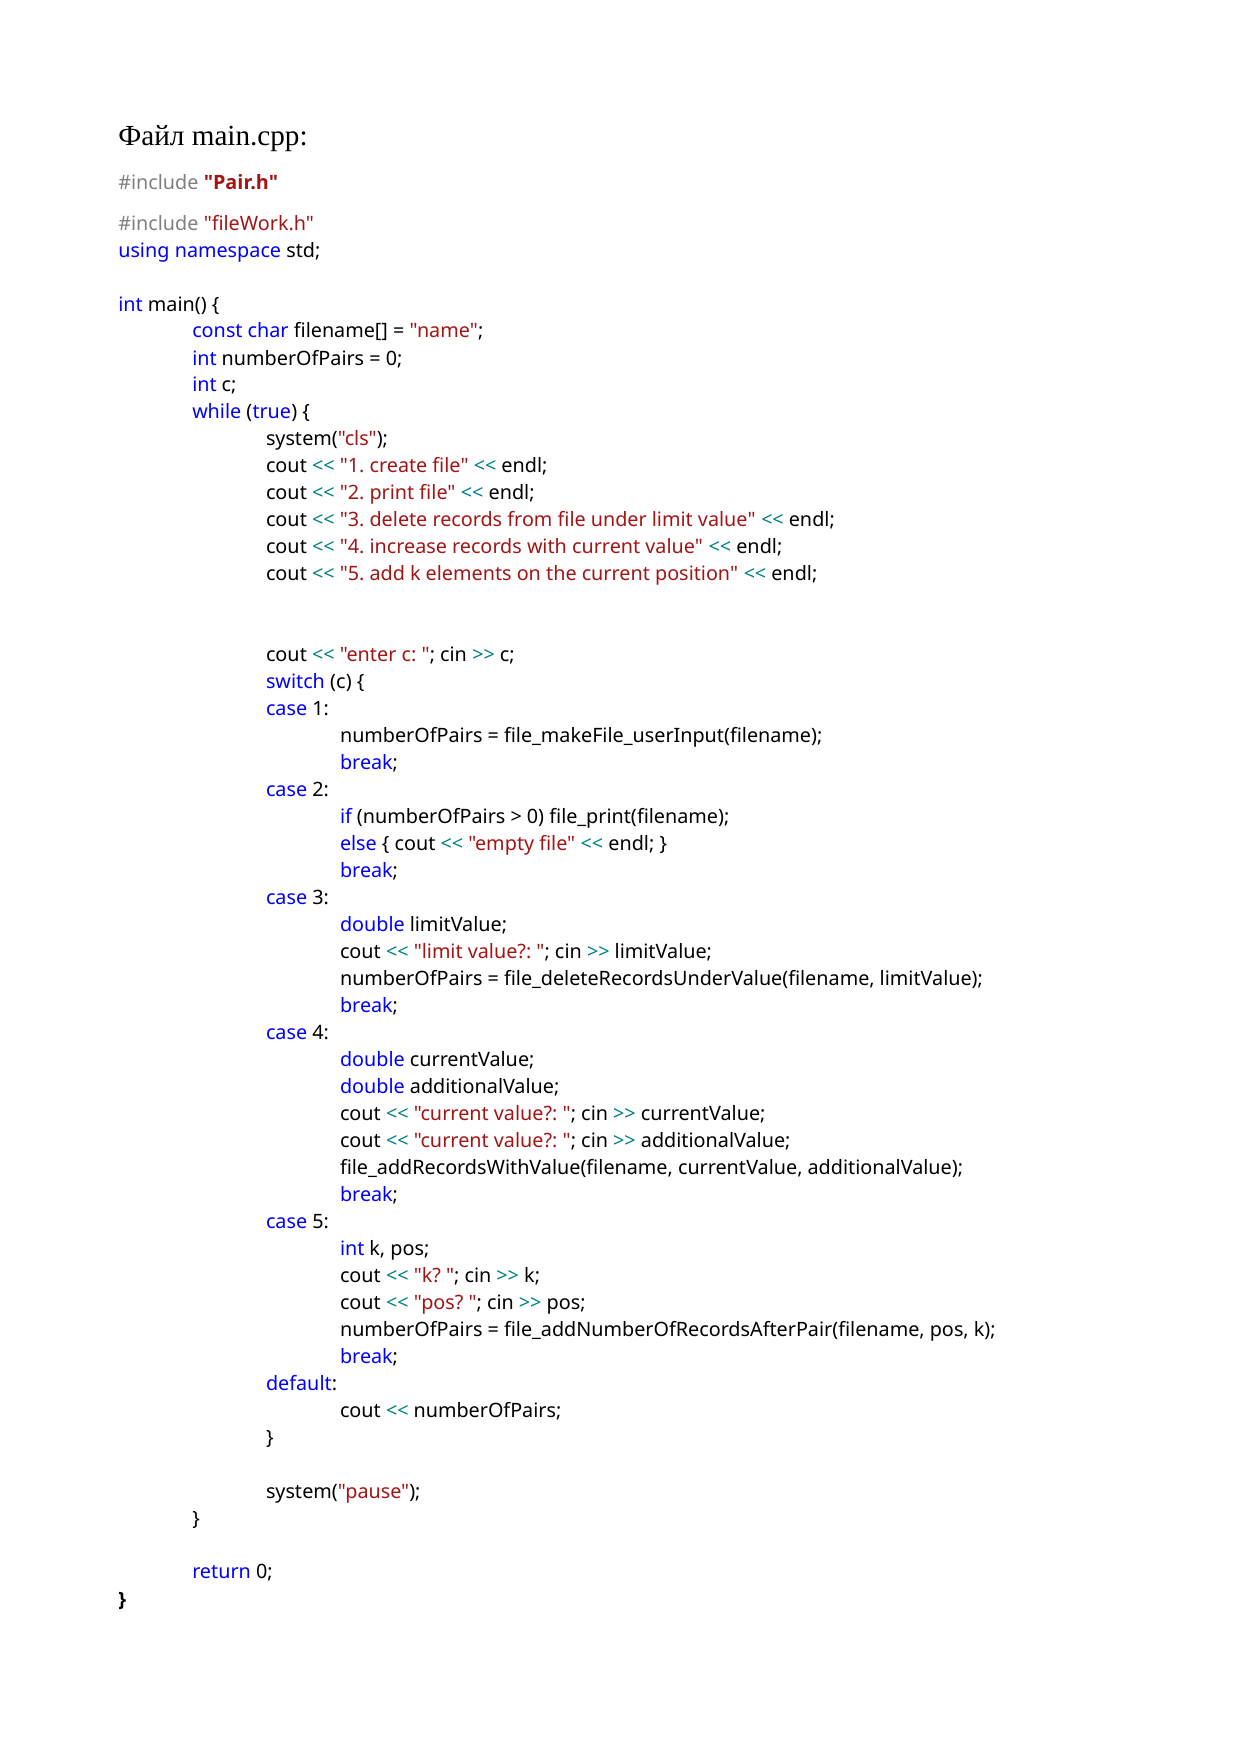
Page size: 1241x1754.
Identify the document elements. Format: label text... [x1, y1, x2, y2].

text break; [118, 991, 1122, 1018]
text cout << "4. increase records with current value" << endl; [118, 533, 1122, 559]
text double additionalValue; [118, 1072, 1122, 1099]
text cout << "5. add k elements on the current position" << endl; [118, 559, 1122, 587]
text int c; [118, 371, 1122, 398]
text #include "fileWork.h" [118, 209, 1122, 236]
text } [118, 1423, 1122, 1450]
text case 1: [118, 694, 1122, 721]
text cout << "current value?: "; cin >> additionalValue; [118, 1126, 1122, 1153]
text else { cout << "empty file" << endl; } [118, 829, 1122, 856]
text cout << "k? "; cin >> k; [118, 1261, 1122, 1288]
text while (true) { [118, 398, 1122, 425]
text break; [118, 1342, 1122, 1369]
text case 4: [118, 1018, 1122, 1045]
text } [118, 1585, 1122, 1612]
text using namespace std; [118, 236, 1122, 263]
text system("pause"); [118, 1477, 1122, 1504]
text Файл main.cpp: [118, 118, 1122, 152]
text } [118, 1504, 1122, 1531]
text if (numberOfPairs > 0) file_print(filename); [118, 802, 1122, 829]
text break; [118, 1180, 1122, 1207]
text double currentValue; [118, 1045, 1122, 1072]
text case 3: [118, 883, 1122, 910]
text int k, pos; [118, 1234, 1122, 1261]
text switch (c) { [118, 667, 1122, 694]
text cout << "pos? "; cin >> pos; [118, 1288, 1122, 1315]
text double limitValue; [118, 910, 1122, 937]
text case 5: [118, 1207, 1122, 1234]
text default: [118, 1369, 1122, 1396]
text break; [118, 856, 1122, 883]
text cout << "enter c: "; cin >> c; [118, 641, 1122, 667]
text cout << "3. delete records from file under limit value" << endl; [118, 506, 1122, 533]
text cout << numberOfPairs; [118, 1396, 1122, 1423]
text numberOfPairs = file_deleteRecordsUnderValue(filename, limitValue); [118, 964, 1122, 991]
text case 2: [118, 775, 1122, 802]
text numberOfPairs = file_makeFile_userInput(filename); [118, 721, 1122, 748]
text return 0; [118, 1558, 1122, 1585]
text cout << "current value?: "; cin >> currentValue; [118, 1099, 1122, 1126]
text #include "Pair.h" [118, 168, 1122, 195]
text int main() { [118, 290, 1122, 317]
text file_addRecordsWithValue(filename, currentValue, additionalValue); [118, 1153, 1122, 1180]
text cout << "2. print file" << endl; [118, 479, 1122, 506]
text numberOfPairs = file_addNumberOfRecordsAfterPair(filename, pos, k); [118, 1315, 1122, 1342]
text const char filename[] = "name"; [118, 317, 1122, 344]
text cout << "limit value?: "; cin >> limitValue; [118, 937, 1122, 964]
text int numberOfPairs = 0; [118, 344, 1122, 371]
text break; [118, 748, 1122, 775]
text cout << "1. create file" << endl; [118, 452, 1122, 479]
text system("cls"); [118, 425, 1122, 452]
